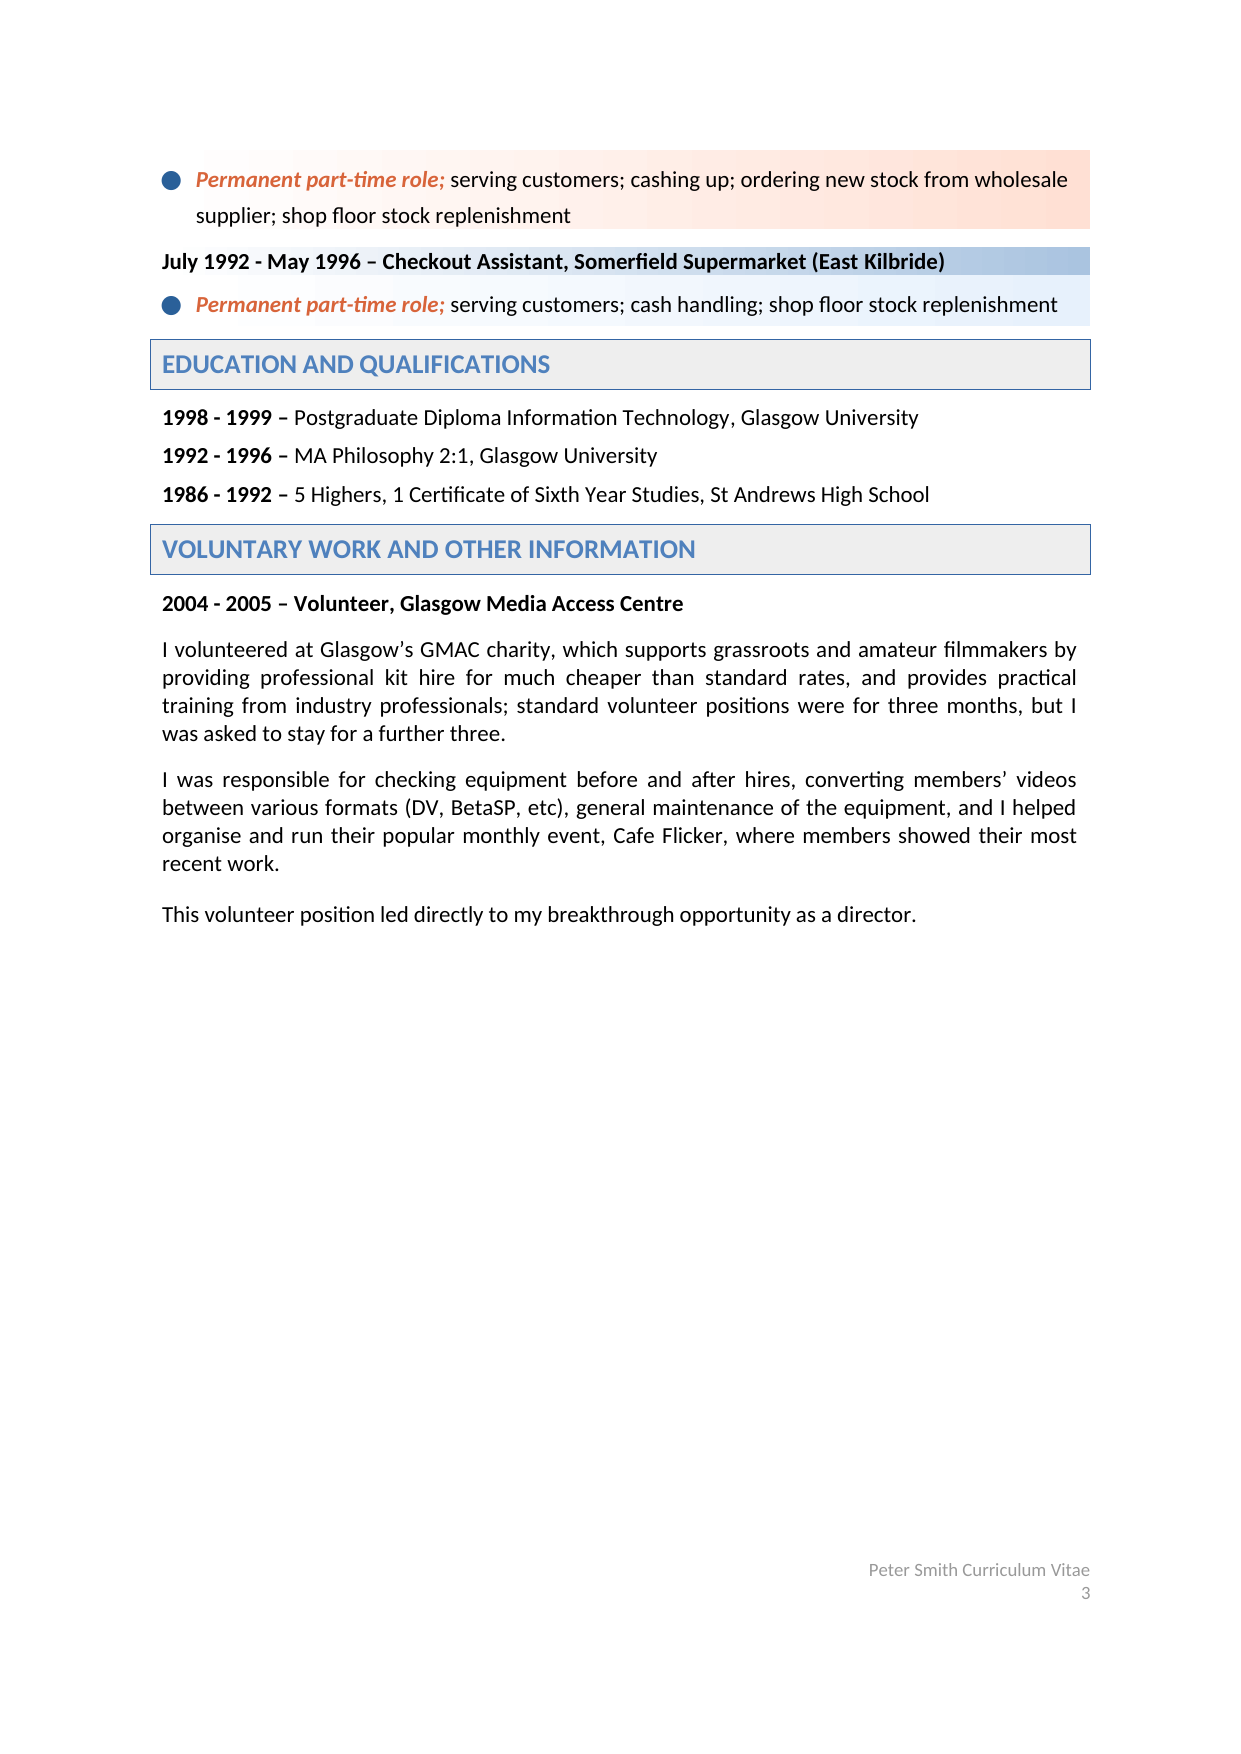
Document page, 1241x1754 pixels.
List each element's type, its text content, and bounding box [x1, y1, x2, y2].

text I was responsible for checking equipment before and after hires, converting members’ videos between various formats (DV, BetaSP, etc), general maintenance of the equipment, and I helped organise and run their popular monthly event, Cafe Flicker, where members showed their most recent work. [162, 765, 1078, 877]
subtitle EDUCATION AND QUALIFICATIONS [162, 347, 1090, 380]
list Permanent part-time role; serving customers; cash handling; shop floor stock replenishment [160, 275, 1090, 326]
text 2004 - 2005 – Volunteer, Glasgow Media Access Centre [162, 589, 1090, 617]
text 1986 - 1992 – 5 Highers, 1 Certificate of Sixth Year Studies, St Andrews High School [162, 480, 1090, 508]
text 1992 - 1996 – MA Philosophy 2:1, Glasgow University [162, 442, 1090, 470]
text 1998 - 1999 – Postgraduate Diploma Information Technology, Glasgow Unive­rsity [162, 403, 1090, 432]
text This volunteer position led directly to my breakthrough opportunity as a director. [162, 901, 1078, 929]
text July 1992 - May 1996 – Checkout Assistant, Somerfield Supermarket (East Kilbride) [162, 247, 1090, 275]
list Permanent part-time role; serving customers; cashing up; ordering new stock from wholesale supplier; shop floor stock replenishment [160, 150, 1090, 229]
text I volunteered at Glasgow’s GMAC charity, which supports grassroots and amateur filmmakers by providing professional kit hire for much cheaper than standard rates, and provides practical training from industry professionals; standard volunteer positions were for three months, but I was asked to stay for a further three. [162, 635, 1078, 747]
subtitle VOLUNTARY WORK AND OTHER INFORMATION [162, 533, 1090, 566]
